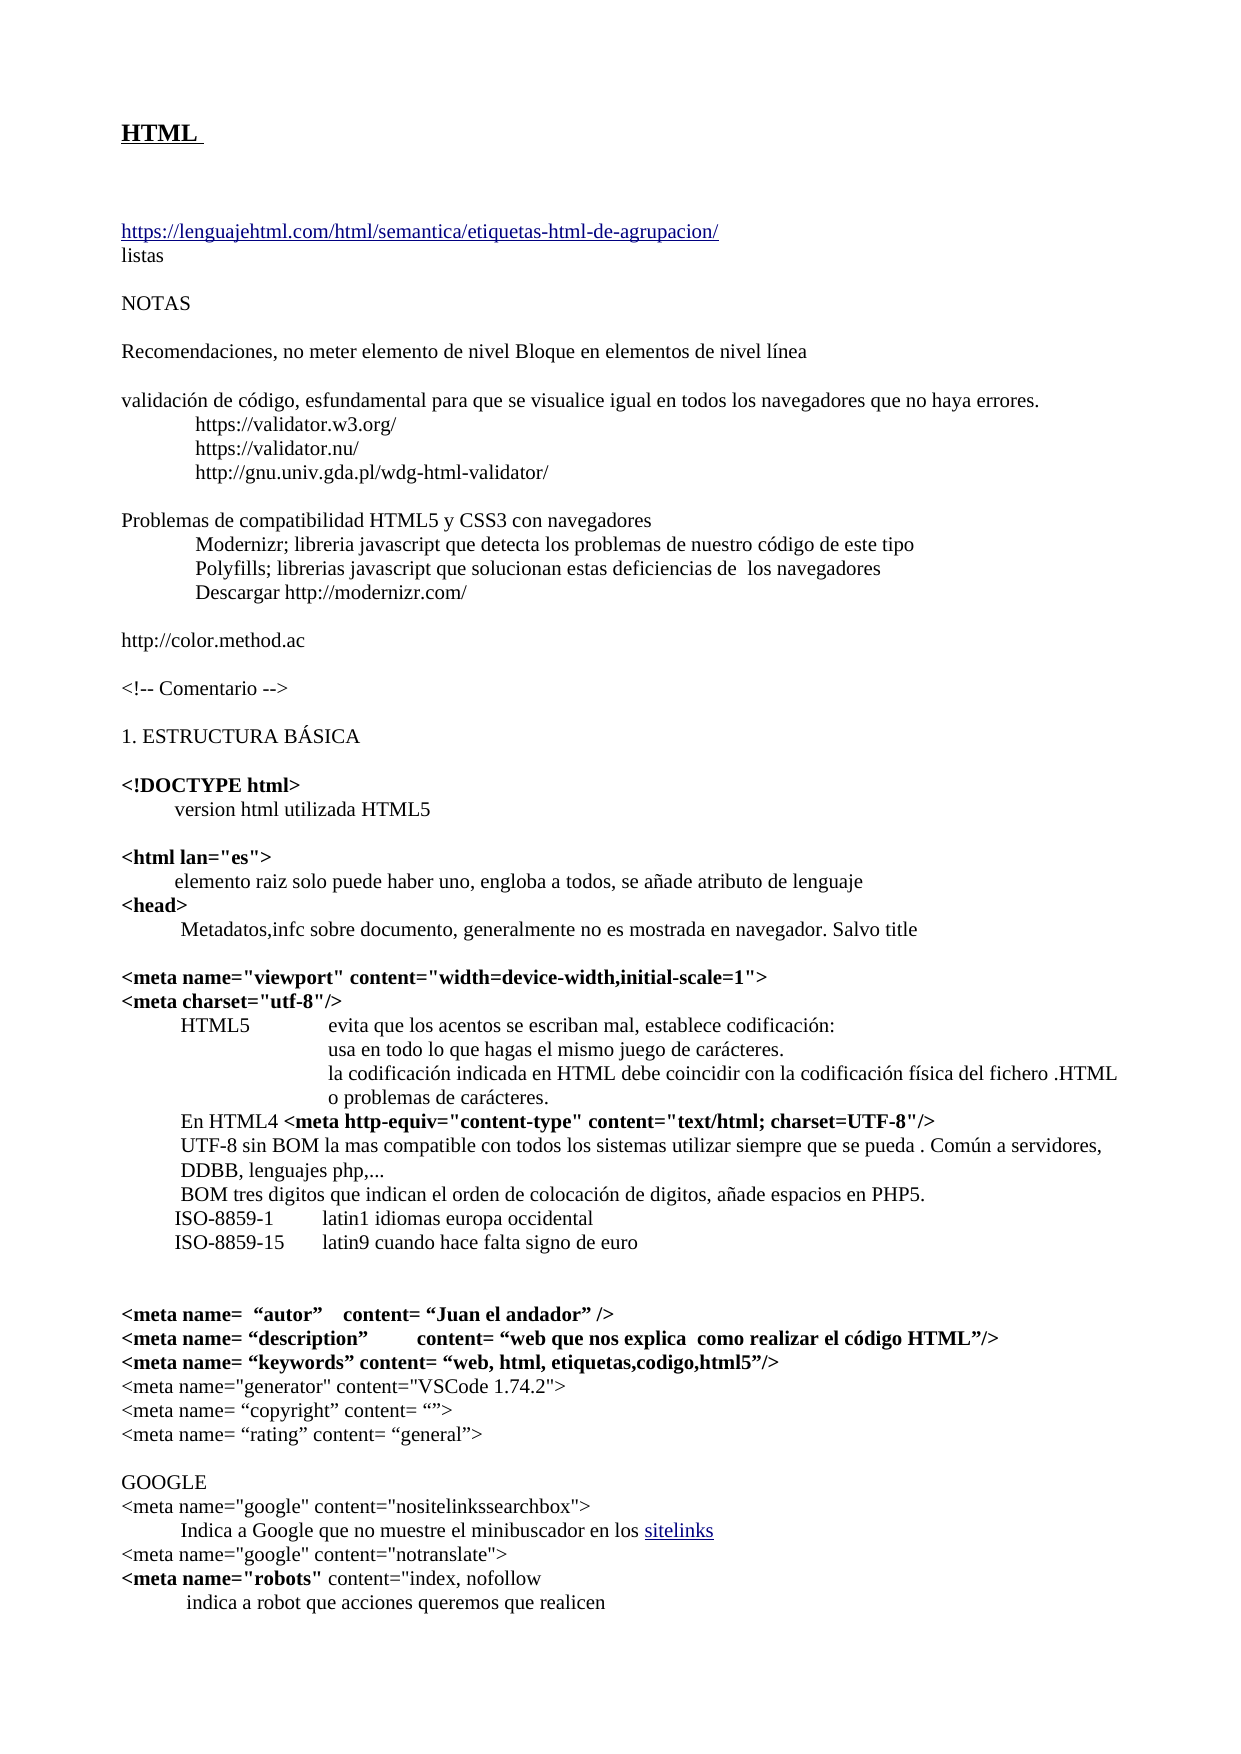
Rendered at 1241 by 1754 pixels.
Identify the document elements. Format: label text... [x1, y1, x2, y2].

text indica a robot que acciones queremos que realicen [186, 1590, 1122, 1614]
text Descargar http://modernizr.com/ [121, 580, 1122, 604]
text elemento raiz solo puede haber uno, engloba a todos, se añade atributo de lenguaje [174, 869, 1122, 893]
text <meta name= “autor” content= “Juan el andador” /> [121, 1302, 1122, 1326]
text <!DOCTYPE html> [121, 772, 1122, 797]
text version html utilizada HTML5 [174, 797, 1122, 821]
text <meta charset="utf-8"/> [121, 989, 1122, 1013]
text En HTML4 <meta http-equiv="content-type" content="text/html; charset=UTF-8"/> [180, 1109, 1122, 1133]
text <meta name="robots" content="index, nofollow [121, 1566, 1122, 1590]
text la codificación indicada en HTML debe coincidir con la codificación física del fichero .HTML o problemas de carácteres. [328, 1061, 1122, 1109]
text Recomendaciones, no meter elemento de nivel Bloque en elementos de nivel línea [121, 339, 1122, 363]
text https://validator.w3.org/ [121, 412, 1122, 436]
text listas [121, 243, 1122, 267]
text <meta name="google" content="nositelinkssearchbox"> [121, 1494, 1122, 1518]
text https://lenguajehtml.com/html/semantica/etiquetas-html-de-agrupacion/ [121, 219, 1122, 243]
text UTF-8 sin BOM la mas compatible con todos los sistemas utilizar siempre que se pueda . Común a servidores, DDBB, lenguajes php,... [180, 1133, 1122, 1182]
text Indica a Google que no muestre el minibuscador en los sitelinks [180, 1518, 1122, 1542]
text https://validator.nu/ [121, 436, 1122, 460]
text Metadatos,infc sobre documento, generalmente no es mostrada en navegador. Salvo title [180, 917, 1122, 941]
text usa en todo lo que hagas el mismo juego de carácteres. [328, 1037, 1122, 1061]
text <meta name="generator" content="VSCode 1.74.2"> [121, 1374, 1122, 1398]
text <!-- Comentario --> [121, 676, 1122, 700]
text <meta name= “rating” content= “general”> [121, 1422, 1122, 1446]
text <meta name= “description” content= “web que nos explica como realizar el código HTML”/> [121, 1326, 1122, 1350]
text <html lan="es"> [121, 845, 1122, 869]
text 1. ESTRUCTURA BÁSICA [121, 724, 1122, 748]
text <head> [121, 893, 1122, 917]
text NOTAS [121, 291, 1122, 315]
text Modernizr; libreria javascript que detecta los problemas de nuestro código de este tipo [121, 532, 1122, 556]
text ISO-8859-15 latin9 cuando hace falta signo de euro [174, 1230, 1122, 1254]
text Problemas de compatibilidad HTML5 y CSS3 con navegadores [121, 508, 1122, 532]
text Polyfills; librerias javascript que solucionan estas deficiencias de los navegadores [121, 556, 1122, 580]
text BOM tres digitos que indican el orden de colocación de digitos, añade espacios en PHP5. [180, 1182, 1122, 1206]
text <meta name="viewport" content="width=device-width,initial-scale=1"> [121, 965, 1122, 989]
text validación de código, esfundamental para que se visualice igual en todos los navegadores que no haya errores. [121, 387, 1122, 412]
text <meta name= “keywords” content= “web, html, etiquetas,codigo,html5”/> [121, 1350, 1122, 1374]
text <meta name= “copyright” content= “”> [121, 1398, 1122, 1422]
text HTML [121, 118, 1122, 147]
text http://color.method.ac [121, 628, 1122, 652]
text GOOGLE [121, 1470, 1122, 1494]
text HTML5 evita que los acentos se escriban mal, establece codificación: [180, 1013, 1122, 1037]
text ISO-8859-1 latin1 idiomas europa occidental [174, 1206, 1122, 1230]
text http://gnu.univ.gda.pl/wdg-html-validator/ [121, 460, 1122, 484]
text <meta name="google" content="notranslate"> [121, 1542, 1122, 1566]
